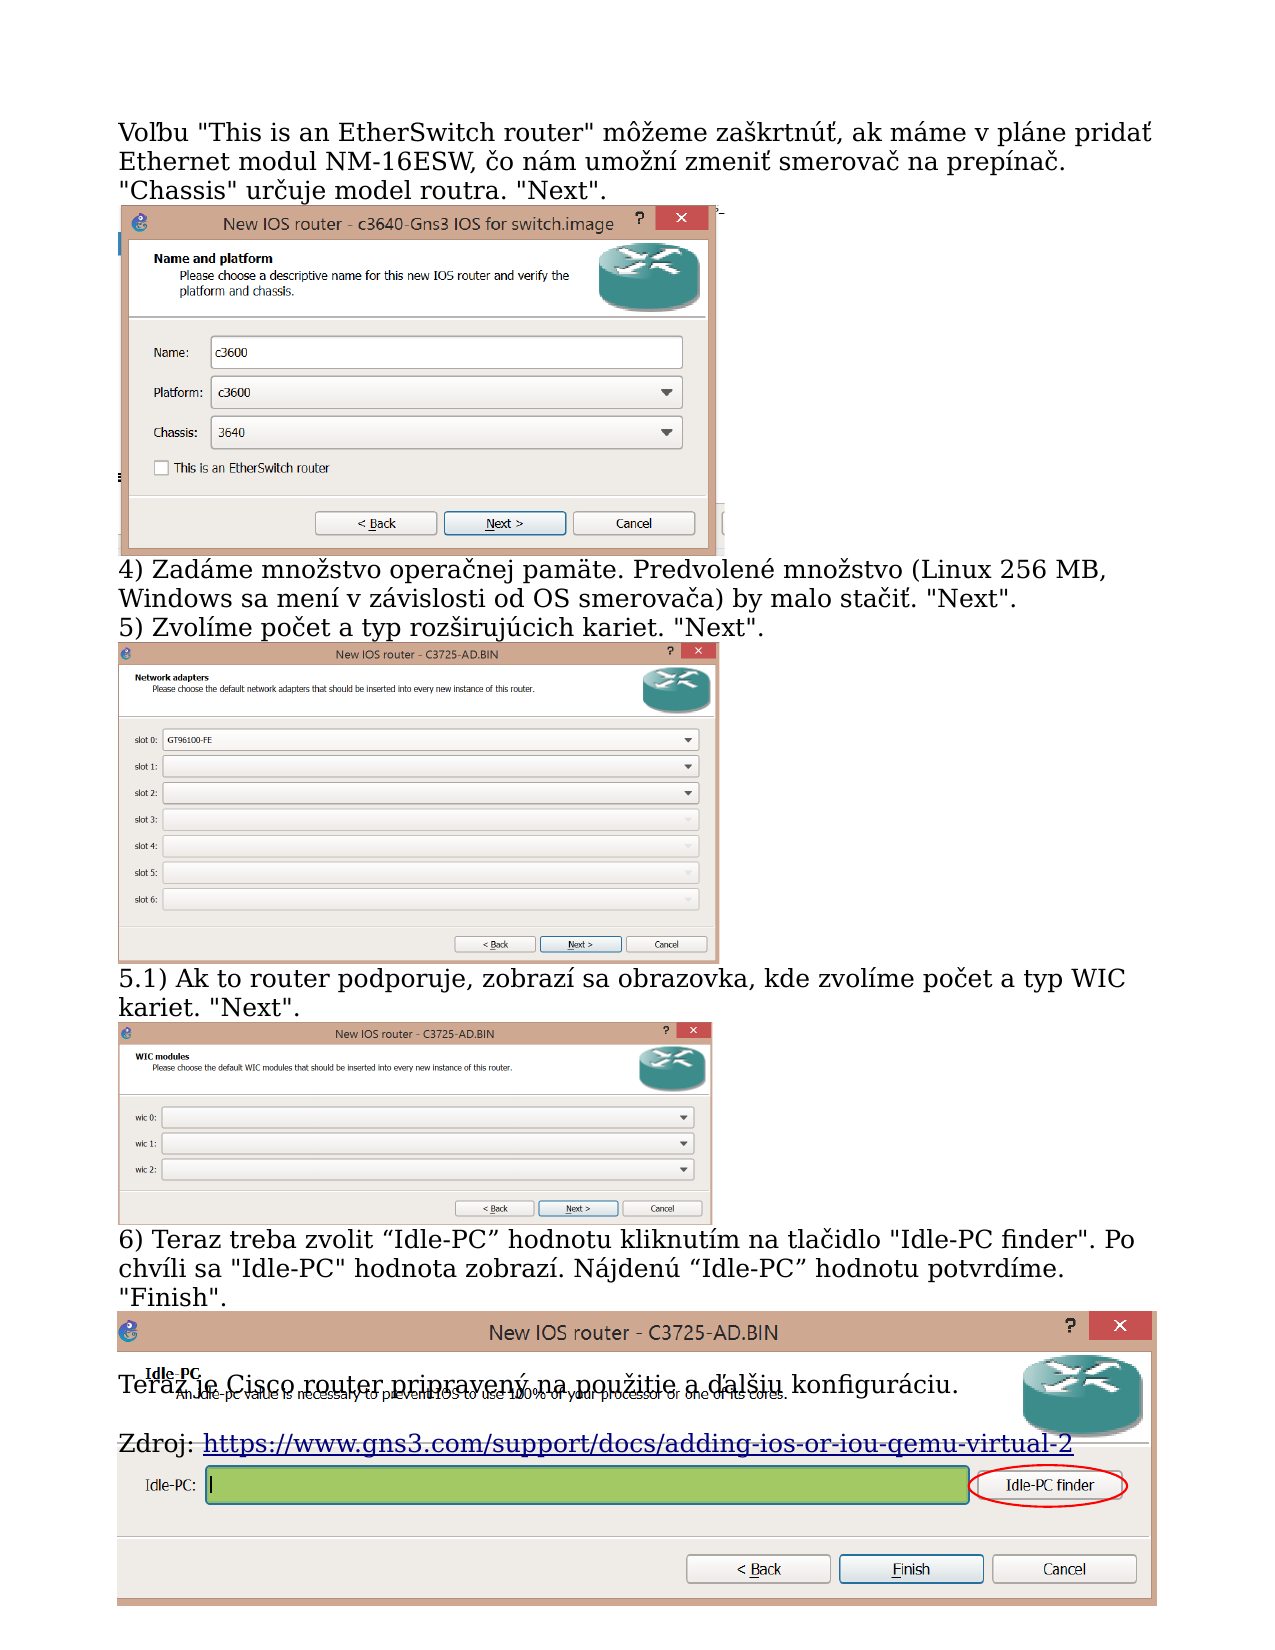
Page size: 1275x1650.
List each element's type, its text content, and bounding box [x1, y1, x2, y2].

text 5.1) Ak to router podporuje, zobrazí sa obrazovka, kde zvolíme počet a typ WIC kariet. "Next". [118, 643, 1157, 1022]
picture [118, 642, 720, 964]
text "Chassis" určuje model routra. "Next". [118, 176, 1157, 206]
picture [118, 1022, 713, 1225]
text Voľbu "This is an EtherSwitch router" môžeme zaškrtnúť, ak máme v pláne pridať Ethernet modul NM-16ESW, čo nám umožní zmeniť smerovač na prepínač. [118, 118, 1157, 176]
picture [117, 1311, 1157, 1606]
picture [118, 205, 725, 556]
text 6) Teraz treba zvolit “Idle-PC” hodnotu kliknutím na tlačidlo "Idle-PC finder". Po chvíli sa "Idle-PC" hodnota zobrazí. Nájdenú “Idle-PC” hodnotu potvrdíme. "Finish". [118, 1022, 1157, 1311]
text 4) Zadáme množstvo operačnej pamäte. Predvolené množstvo (Linux 256 MB, Windows sa mení v závislosti od OS smerovača) by malo stačiť. "Next". 5) Zvolíme počet a typ rozširujúcich kariet. "Next". [118, 206, 1157, 643]
